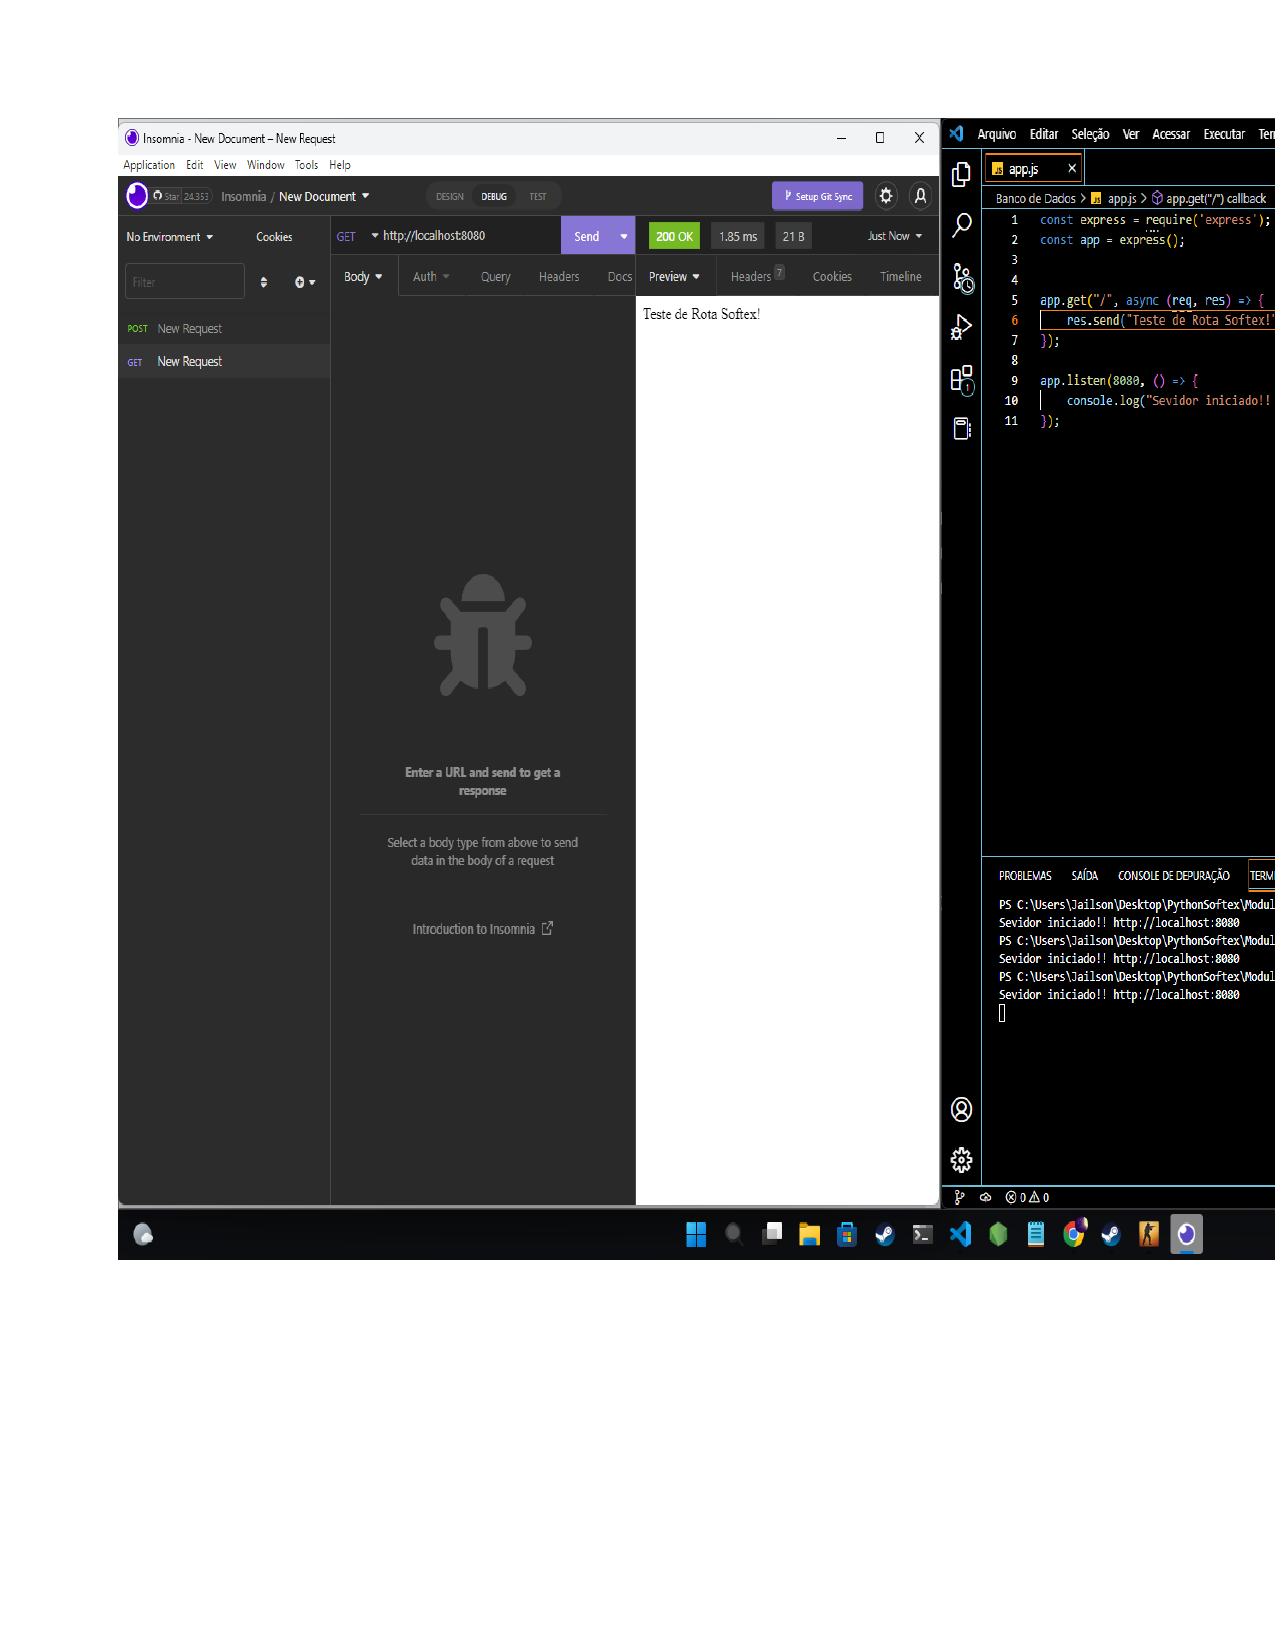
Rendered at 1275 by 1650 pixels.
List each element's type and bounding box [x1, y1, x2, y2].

picture [118, 118, 1275, 1260]
